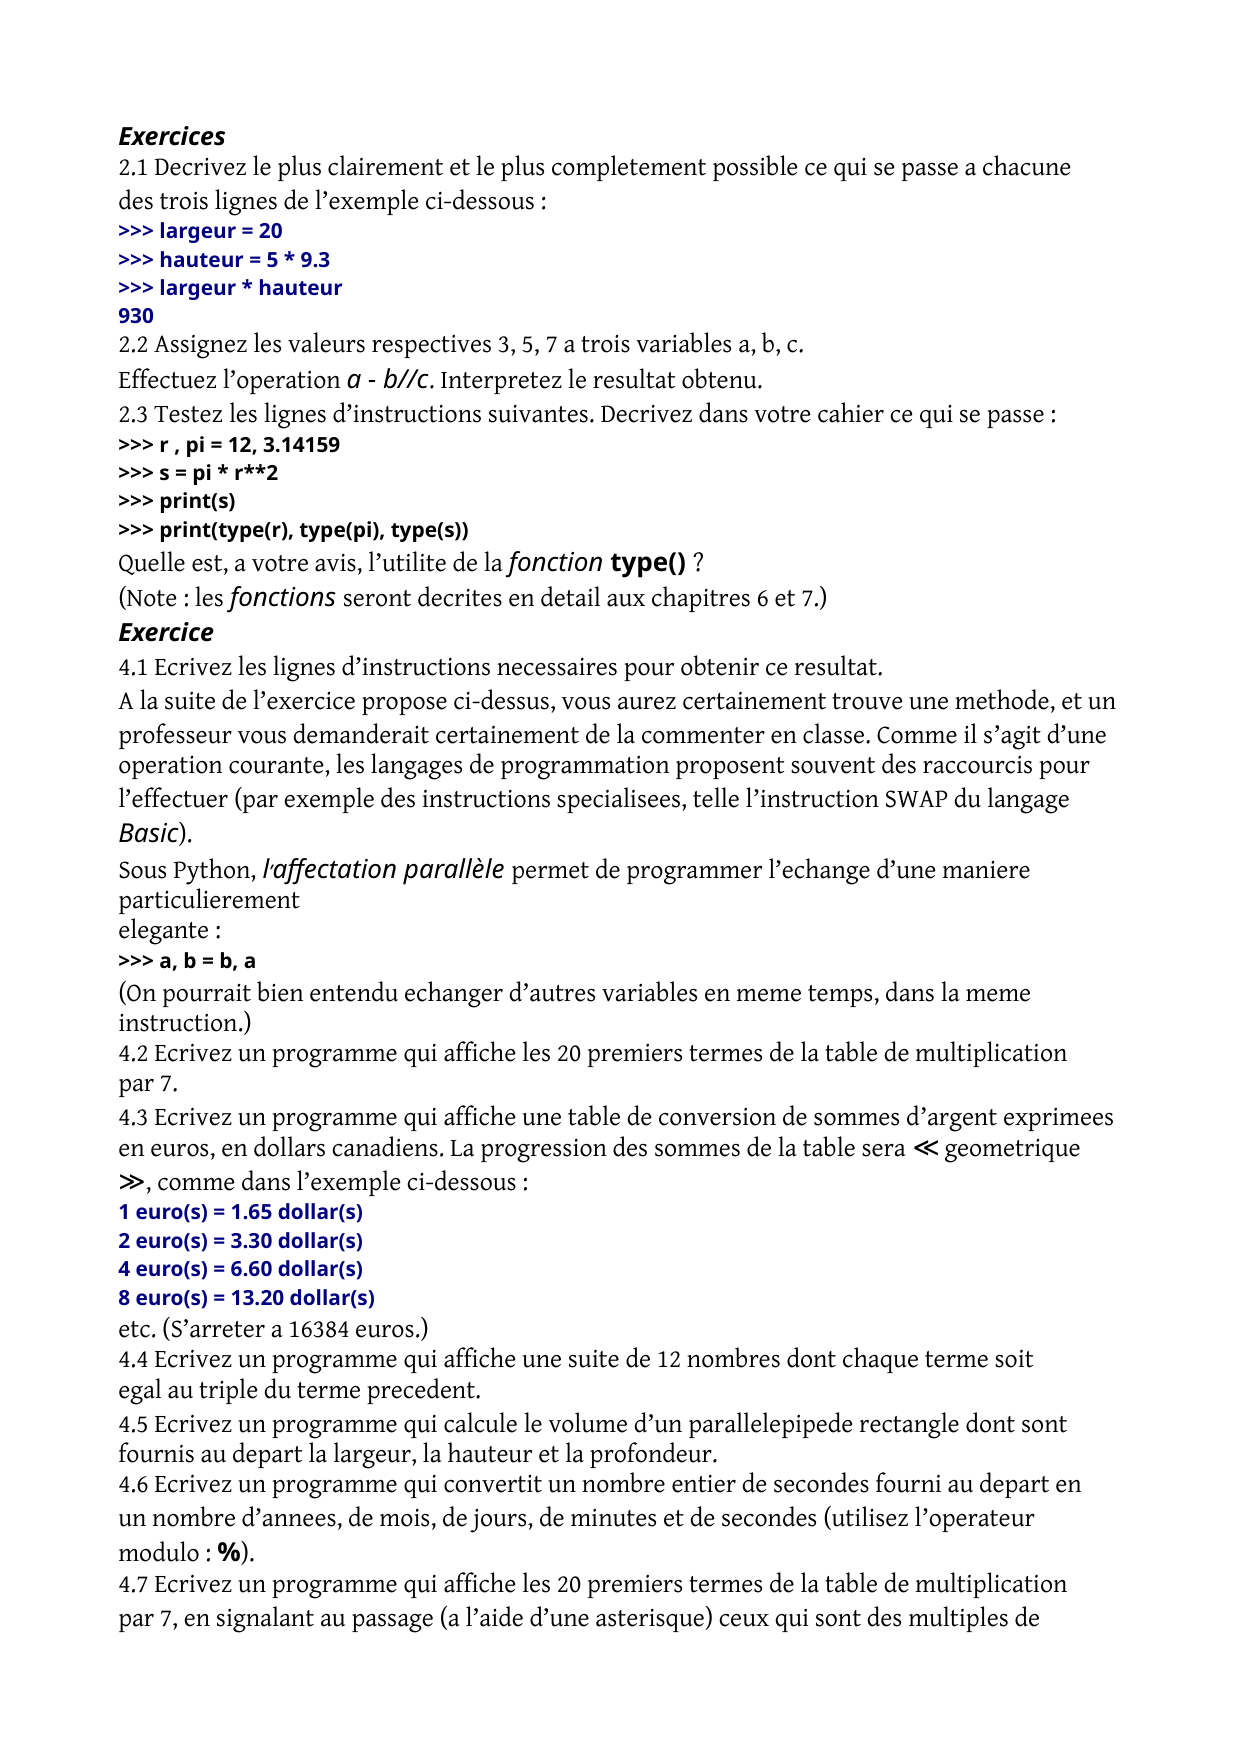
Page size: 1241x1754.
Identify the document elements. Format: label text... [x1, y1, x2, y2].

text par 7, en signalant au passage (a l’aide d’une asterisque) ceux qui sont des multiples de [118, 1599, 1122, 1633]
text >>> largeur * hauteur [118, 273, 1122, 302]
text 2 euro(s) = 3.30 dollar(s) [118, 1226, 1122, 1254]
text >>> print(s) [118, 487, 1122, 515]
text etc. (S’arreter a 16384 euros.) [118, 1311, 1122, 1345]
text elegante : [118, 916, 1122, 946]
text 4.2 Ecrivez un programme qui affiche les 20 premiers termes de la table de multiplication [118, 1039, 1122, 1069]
text modulo : %). [118, 1534, 1122, 1569]
text l’effectuer (par exemple des instructions specialisees, telle l’instruction SWAP du langage Basic). [118, 781, 1122, 851]
text operation courante, les langages de programmation proposent souvent des raccourcis pour [118, 751, 1122, 781]
text 4.6 Ecrivez un programme qui convertit un nombre entier de secondes fourni au depart en [118, 1469, 1122, 1499]
text Exercices [118, 118, 1122, 152]
text 2.1 Decrivez le plus clairement et le plus completement possible ce qui se passe a chacune [118, 152, 1122, 182]
text 4.7 Ecrivez un programme qui affiche les 20 premiers termes de la table de multiplication [118, 1569, 1122, 1599]
text 4.1 Ecrivez les lignes d’instructions necessaires pour obtenir ce resultat. [118, 649, 1122, 683]
text >>> largeur = 20 [118, 216, 1122, 245]
text 1 euro(s) = 1.65 dollar(s) [118, 1197, 1122, 1226]
text 2.3 Testez les lignes d’instructions suivantes. Decrivez dans votre cahier ce qui se passe : [118, 396, 1122, 430]
text 930 [118, 302, 1122, 330]
text des trois lignes de l’exemple ci-dessous : [118, 182, 1122, 216]
text par 7. [118, 1069, 1122, 1099]
text >>> print(type(r), type(pi), type(s)) [118, 515, 1122, 543]
text >>> r , pi = 12, 3.14159 [118, 430, 1122, 458]
text 4.3 Ecrivez un programme qui affiche une table de conversion de sommes d’argent exprimees [118, 1099, 1122, 1133]
text 8 euro(s) = 13.20 dollar(s) [118, 1283, 1122, 1311]
text >>> s = pi * r**2 [118, 458, 1122, 487]
text 2.2 Assignez les valeurs respectives 3, 5, 7 a trois variables a, b, c. [118, 330, 1122, 360]
text un nombre d’annees, de mois, de jours, de minutes et de secondes (utilisez l’operateur [118, 1499, 1122, 1534]
text >>> hauteur = 5 * 9.3 [118, 245, 1122, 273]
text egal au triple du terme precedent. [118, 1375, 1122, 1405]
text (On pourrait bien entendu echanger d’autres variables en meme temps, dans la meme instruction.) [118, 975, 1122, 1039]
text A la suite de l’exercice propose ci-dessus, vous aurez certainement trouve une methode, et un [118, 683, 1122, 717]
text Quelle est, a votre avis, l’utilite de la fonction type() ? [118, 543, 1122, 579]
text Effectuez l’operation a - b//c. Interpretez le resultat obtenu. [118, 360, 1122, 396]
text ≫, comme dans l’exemple ci-dessous : [118, 1163, 1122, 1197]
text (Note : les fonctions seront decrites en detail aux chapitres 6 et 7.) [118, 579, 1122, 614]
text >>> a, b = b, a [118, 946, 1122, 975]
text 4.4 Ecrivez un programme qui affiche une suite de 12 nombres dont chaque terme soit [118, 1345, 1122, 1375]
text en euros, en dollars canadiens. La progression des sommes de la table sera ≪ geometrique [118, 1133, 1122, 1163]
text fournis au depart la largeur, la hauteur et la profondeur. [118, 1439, 1122, 1469]
text Exercice [118, 614, 1122, 649]
text professeur vous demanderait certainement de la commenter en classe. Comme il s’agit d’une [118, 717, 1122, 751]
text 4.5 Ecrivez un programme qui calcule le volume d’un parallelepipede rectangle dont sont [118, 1405, 1122, 1439]
text 4 euro(s) = 6.60 dollar(s) [118, 1254, 1122, 1283]
text Sous Python, l’affectation parallèle permet de programmer l’echange d’une maniere particulierement [118, 851, 1122, 916]
